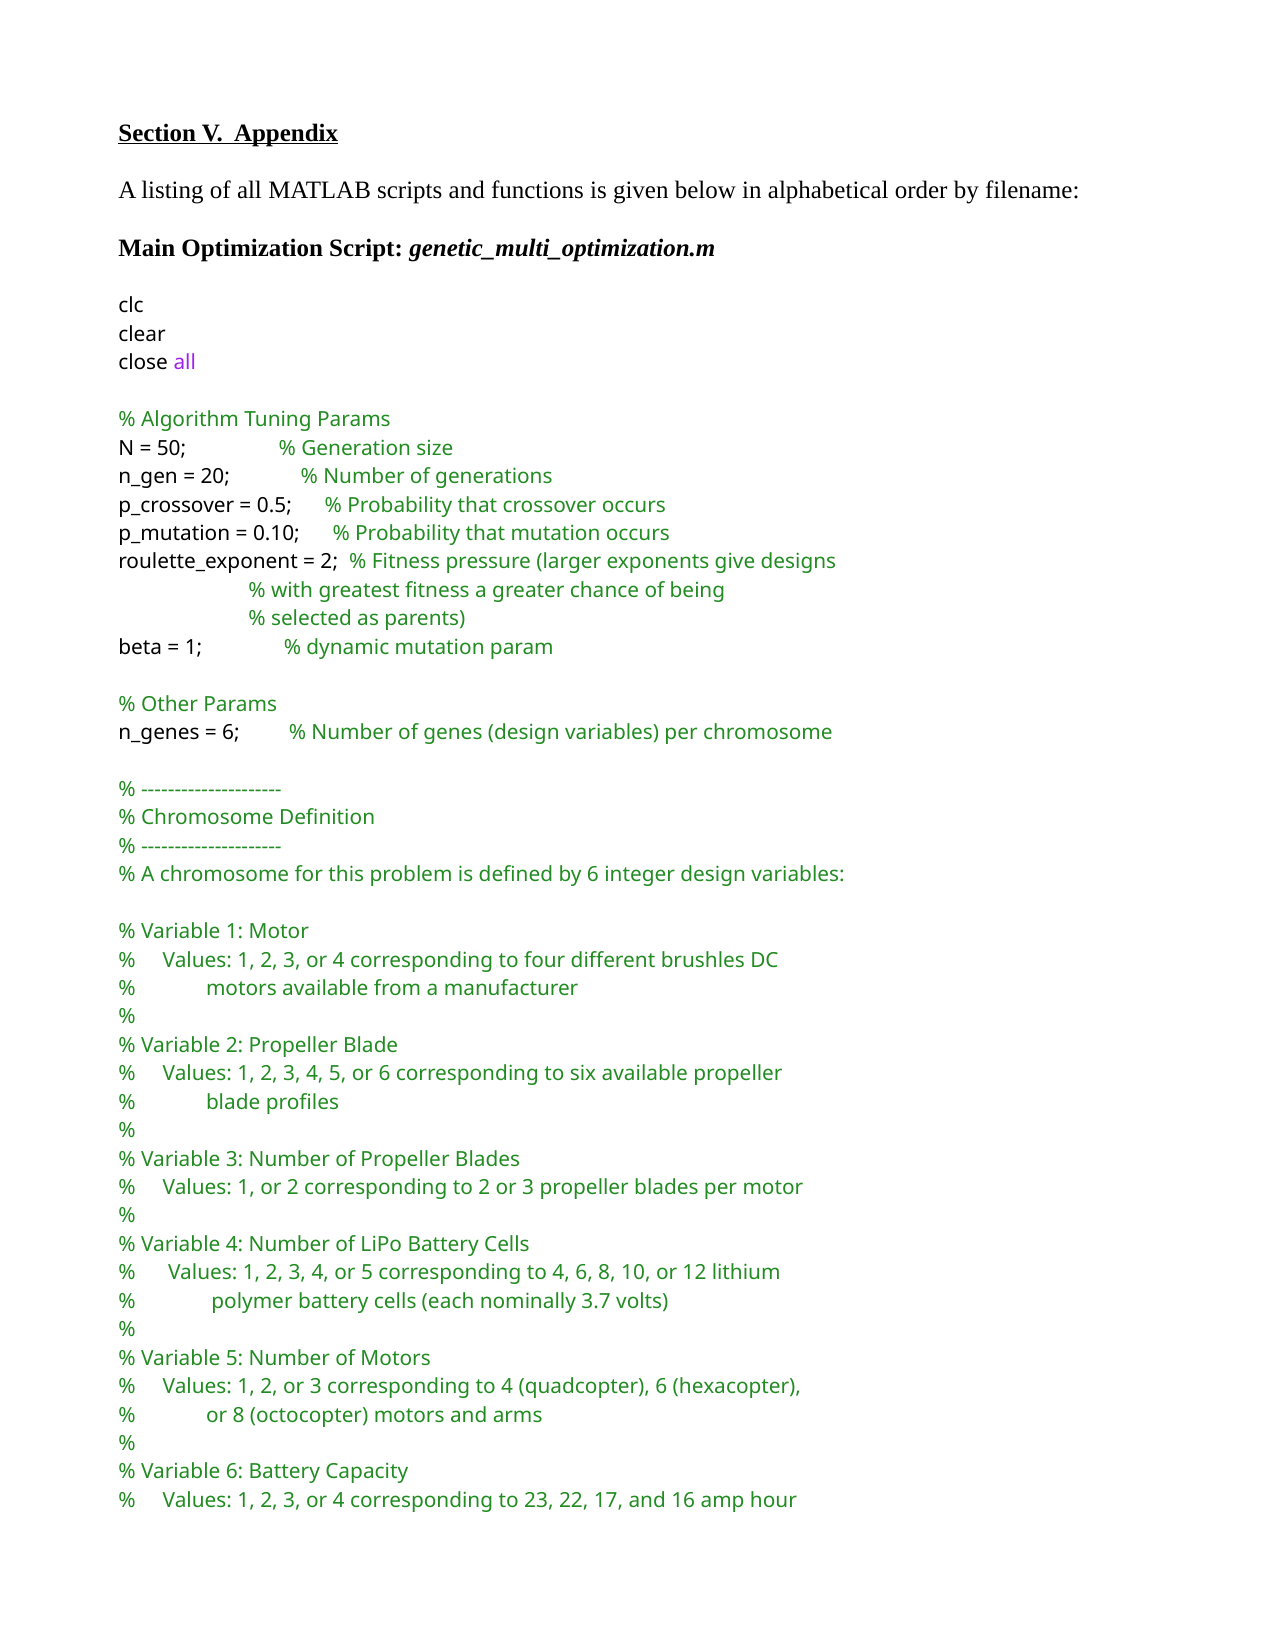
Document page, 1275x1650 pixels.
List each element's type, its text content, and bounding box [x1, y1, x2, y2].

text % [118, 1314, 1157, 1343]
text % Variable 3: Number of Propeller Blades [118, 1144, 1157, 1172]
text % Values: 1, or 2 corresponding to 2 or 3 propeller blades per motor [118, 1172, 1157, 1201]
text % Values: 1, 2, 3, or 4 corresponding to four different brushles DC [118, 945, 1157, 973]
text % Values: 1, 2, 3, 4, 5, or 6 corresponding to six available propeller [118, 1058, 1157, 1087]
text % Values: 1, 2, 3, or 4 corresponding to 23, 22, 17, and 16 amp hour [118, 1485, 1157, 1513]
text % Variable 4: Number of LiPo Battery Cells [118, 1229, 1157, 1257]
text close all [118, 347, 1157, 376]
text % selected as parents) [118, 603, 1157, 632]
text roulette_exponent = 2; % Fitness pressure (larger exponents give designs [118, 547, 1157, 575]
text % or 8 (octocopter) motors and arms [118, 1400, 1157, 1428]
text % Chromosome Definition [118, 802, 1157, 831]
text n_gen = 20; % Number of generations [118, 461, 1157, 490]
text % Variable 6: Battery Capacity [118, 1457, 1157, 1485]
text clear [118, 319, 1157, 347]
text % Variable 2: Propeller Blade [118, 1030, 1157, 1058]
text % [118, 1115, 1157, 1144]
text clc [118, 291, 1157, 319]
text % motors available from a manufacturer [118, 973, 1157, 1002]
text % Other Params [118, 689, 1157, 717]
text Section V. Appendix [118, 118, 1157, 147]
text % --------------------- [118, 774, 1157, 802]
text p_crossover = 0.5; % Probability that crossover occurs [118, 490, 1157, 518]
text beta = 1; % dynamic mutation param [118, 632, 1157, 660]
text % --------------------- [118, 831, 1157, 859]
text % with greatest fitness a greater chance of being [118, 575, 1157, 603]
text % Algorithm Tuning Params [118, 404, 1157, 433]
text % Variable 1: Motor [118, 916, 1157, 945]
text A listing of all MATLAB scripts and functions is given below in alphabetical order by filename: [118, 176, 1157, 204]
text % [118, 1201, 1157, 1229]
text % A chromosome for this problem is defined by 6 integer design variables: [118, 859, 1157, 888]
text % blade profiles [118, 1087, 1157, 1115]
text % Variable 5: Number of Motors [118, 1343, 1157, 1371]
text % Values: 1, 2, or 3 corresponding to 4 (quadcopter), 6 (hexacopter), [118, 1371, 1157, 1400]
text % [118, 1002, 1157, 1030]
text N = 50; % Generation size [118, 433, 1157, 461]
text % Values: 1, 2, 3, 4, or 5 corresponding to 4, 6, 8, 10, or 12 lithium [118, 1257, 1157, 1286]
text p_mutation = 0.10; % Probability that mutation occurs [118, 518, 1157, 547]
text Main Optimization Script: genetic_multi_optimization.m [118, 233, 1157, 262]
text % [118, 1428, 1157, 1457]
text n_genes = 6; % Number of genes (design variables) per chromosome [118, 717, 1157, 746]
text % polymer battery cells (each nominally 3.7 volts) [118, 1286, 1157, 1314]
